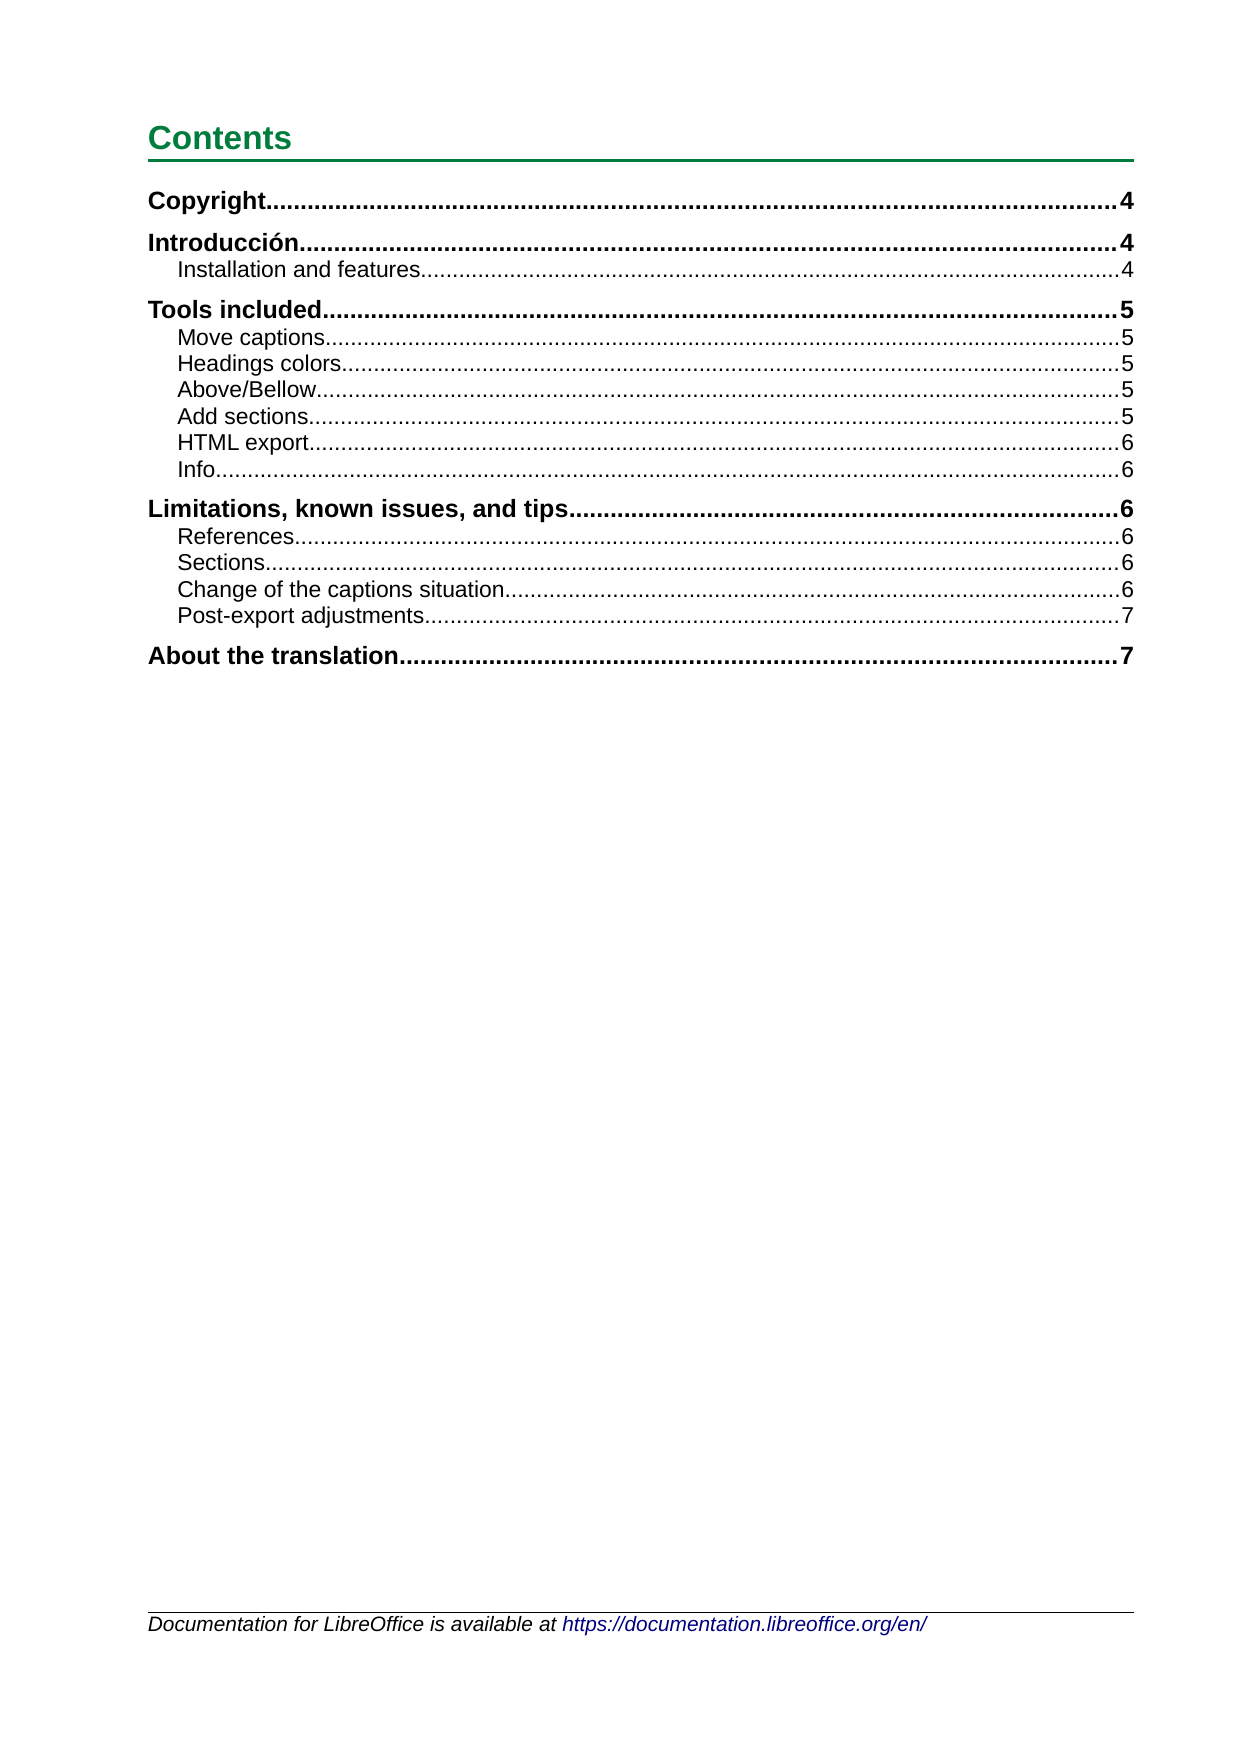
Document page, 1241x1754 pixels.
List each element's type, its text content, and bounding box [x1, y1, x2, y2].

text HTML export 6 [177, 429, 1134, 456]
text About the translation 7 [148, 641, 1134, 669]
text Post-export adjustments. 7 [177, 602, 1134, 628]
text Info 6 [177, 456, 1134, 482]
text Move captions 5 [177, 324, 1134, 350]
text Tools included 5 [148, 295, 1134, 324]
text Above/Bellow 5 [177, 376, 1134, 403]
text Change of the captions situation 6 [177, 576, 1134, 602]
text Copyright 4 [148, 186, 1134, 215]
text Sections 6 [177, 549, 1134, 576]
text Add sections 5 [177, 403, 1134, 429]
text Introducción 4 [148, 227, 1134, 256]
text Installation and features 4 [177, 256, 1134, 283]
subtitle Contents [148, 118, 1134, 159]
text References 6 [177, 523, 1134, 549]
text Headings colors 5 [177, 350, 1134, 376]
text Limitations, known issues, and tips 6 [148, 494, 1134, 523]
